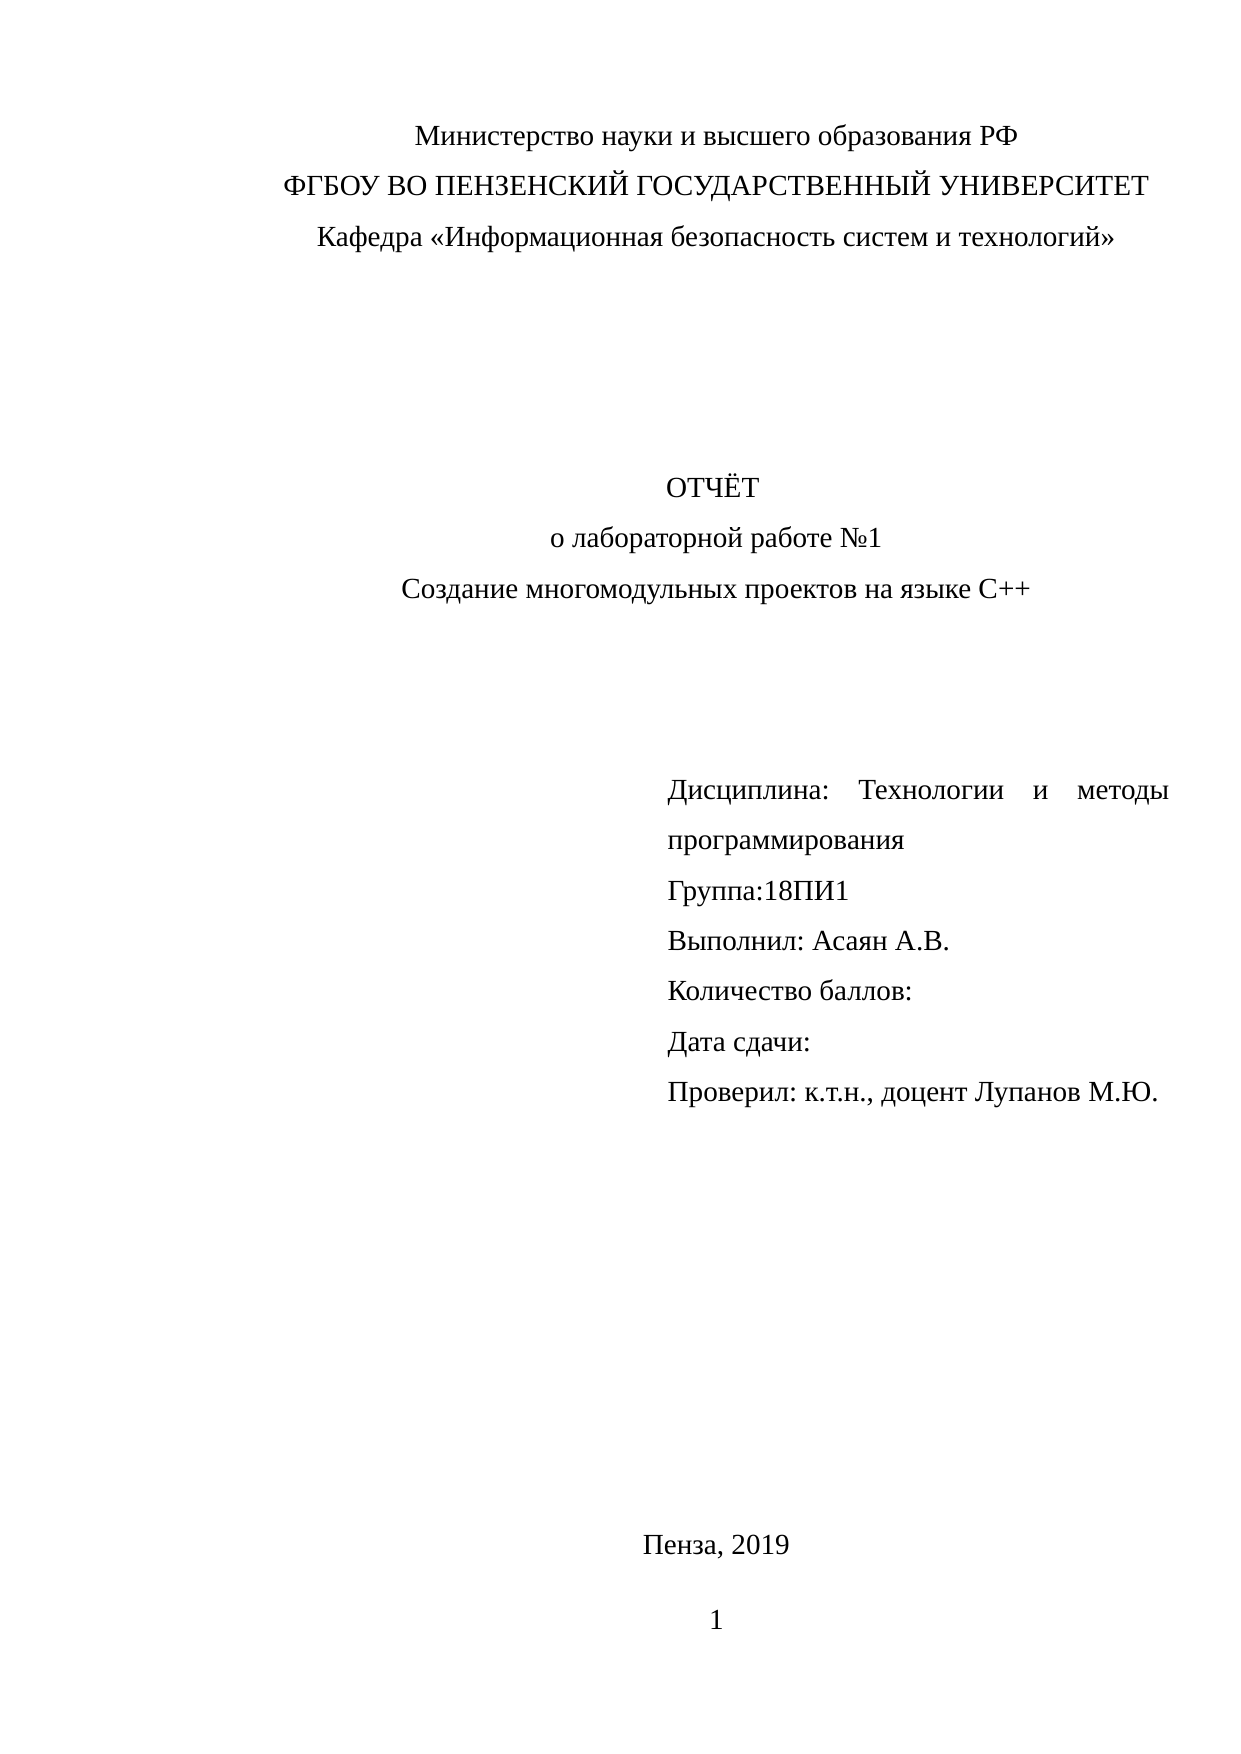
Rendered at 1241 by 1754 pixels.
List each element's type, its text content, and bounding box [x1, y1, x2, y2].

text Кафедра «Информационная безопасность систем и технологий» [251, 219, 1181, 252]
text Министерство науки и высшего образования РФ [177, 118, 1181, 152]
text ФГБОУ ВО ПЕНЗЕНСКИЙ ГОСУДАРСТВЕННЫЙ УНИВЕРСИТЕТ [251, 168, 1181, 202]
text Группа:18ПИ1 [667, 873, 1169, 906]
text Создание многомодульных проектов на языке C++ [251, 571, 1181, 604]
text ОТЧЁТ [251, 470, 1181, 504]
text Дисциплина: Технологии и методы программирования [667, 772, 1169, 856]
text Выполнил: Асаян А.В. [667, 923, 1169, 957]
text Проверил: к.т.н., доцент Лупанов М.Ю. [667, 1074, 1169, 1108]
text Дата сдачи: [667, 1024, 1169, 1057]
text о лабораторной работе №1 [251, 521, 1181, 554]
text Количество баллов: [667, 973, 1169, 1007]
text Пенза, 2019 [251, 1527, 1181, 1560]
